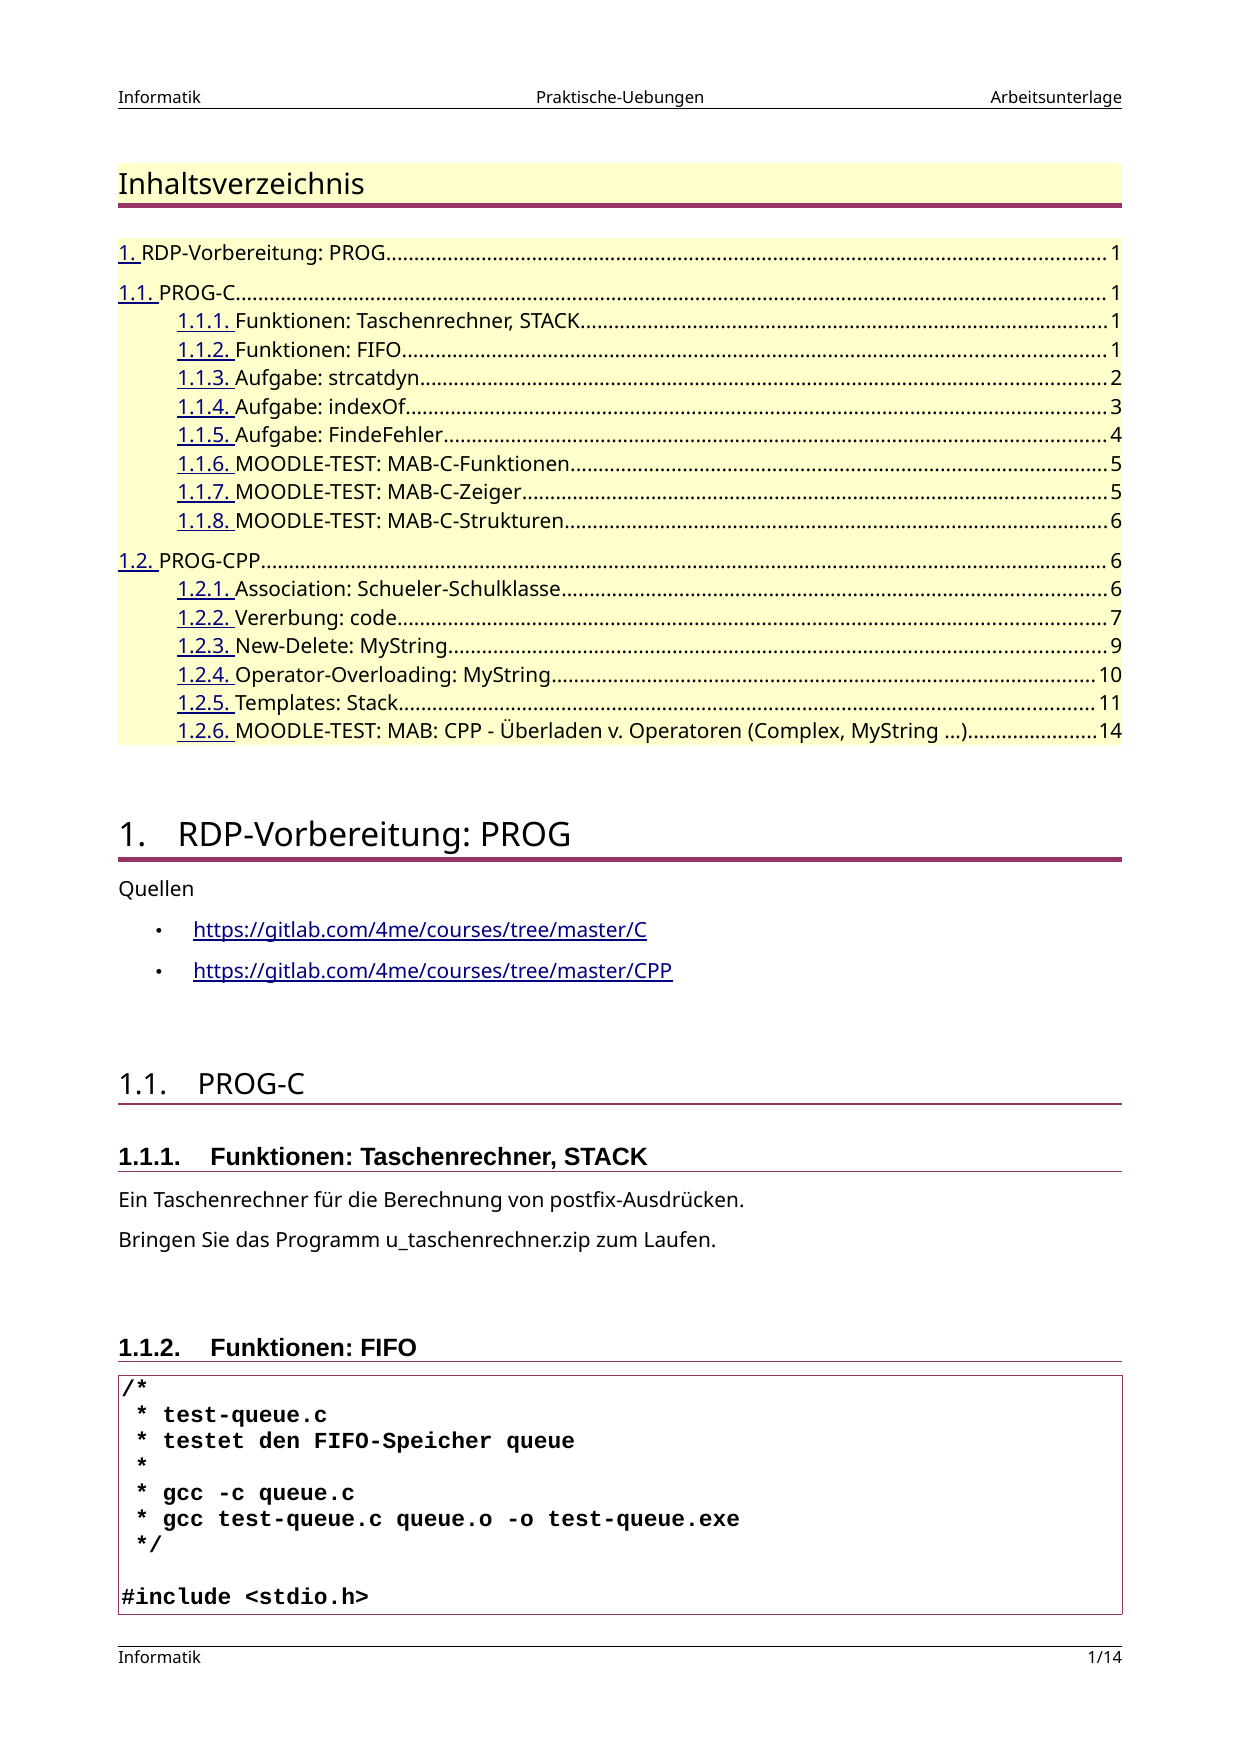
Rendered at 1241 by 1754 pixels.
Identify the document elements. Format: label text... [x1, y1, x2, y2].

list https://gitlab.com/4me/courses/tree/master/CPP [156, 956, 1122, 985]
text Ein Taschenrechner für die Berechnung von postfix-Ausdrücken. [118, 1185, 1122, 1213]
text 1.2.1. Association: Schueler-Schulklasse 6 [177, 574, 1122, 603]
text * gcc -c queue.c [119, 1478, 1122, 1504]
text 1.2. PROG-CPP 6 [118, 546, 1122, 574]
text 1.2.5. Templates: Stack 11 [177, 688, 1122, 717]
text 1. RDP-Vorbereitung: PROG 1 [118, 238, 1122, 266]
text 1.2.6. MOODLE-TEST: MAB: CPP - Überladen v. Operatoren (Complex, MyString ...) 14 [177, 717, 1122, 745]
text 1.1.2. Funktionen: FIFO 1 [177, 335, 1122, 363]
subtitle PROG-C [118, 1063, 1122, 1103]
text 1.1.1. Funktionen: Taschenrechner, STACK 1 [177, 307, 1122, 335]
subtitle RDP-Vorbereitung: PROG [118, 811, 1122, 857]
text #include <stdio.h> [119, 1582, 1122, 1614]
text */ [119, 1530, 1122, 1556]
text 1.1.4. Aufgabe: indexOf 3 [177, 392, 1122, 420]
text Quellen [118, 874, 1122, 903]
text 1.1.3. Aufgabe: strcatdyn 2 [177, 363, 1122, 392]
subtitle Inhaltsverzeichnis [118, 163, 1122, 203]
text 1.2.3. New-Delete: MyString 9 [177, 631, 1122, 660]
subtitle Funktionen: FIFO [118, 1332, 1122, 1361]
text 1.2.2. Vererbung: code 7 [177, 603, 1122, 631]
text * testet den FIFO-Speicher queue [119, 1427, 1122, 1453]
text /* [119, 1376, 1122, 1401]
subtitle Funktionen: Taschenrechner, STACK [118, 1142, 1122, 1171]
text 1.1.5. Aufgabe: FindeFehler 4 [177, 420, 1122, 449]
text Bringen Sie das Programm u_taschenrechner.zip zum Laufen. [118, 1226, 1122, 1254]
text 1.1.8. MOODLE-TEST: MAB-C-Strukturen 6 [177, 506, 1122, 534]
text * gcc test-queue.c queue.o -o test-queue.exe [119, 1504, 1122, 1530]
text * [119, 1453, 1122, 1478]
text 1.2.4. Operator-Overloading: MyString 10 [177, 660, 1122, 688]
text 1.1.7. MOODLE-TEST: MAB-C-Zeiger 5 [177, 477, 1122, 506]
text 1.1. PROG-C 1 [118, 278, 1122, 307]
text 1.1.6. MOODLE-TEST: MAB-C-Funktionen 5 [177, 449, 1122, 477]
list https://gitlab.com/4me/courses/tree/master/C [156, 915, 1122, 944]
text * test-queue.c [119, 1401, 1122, 1427]
